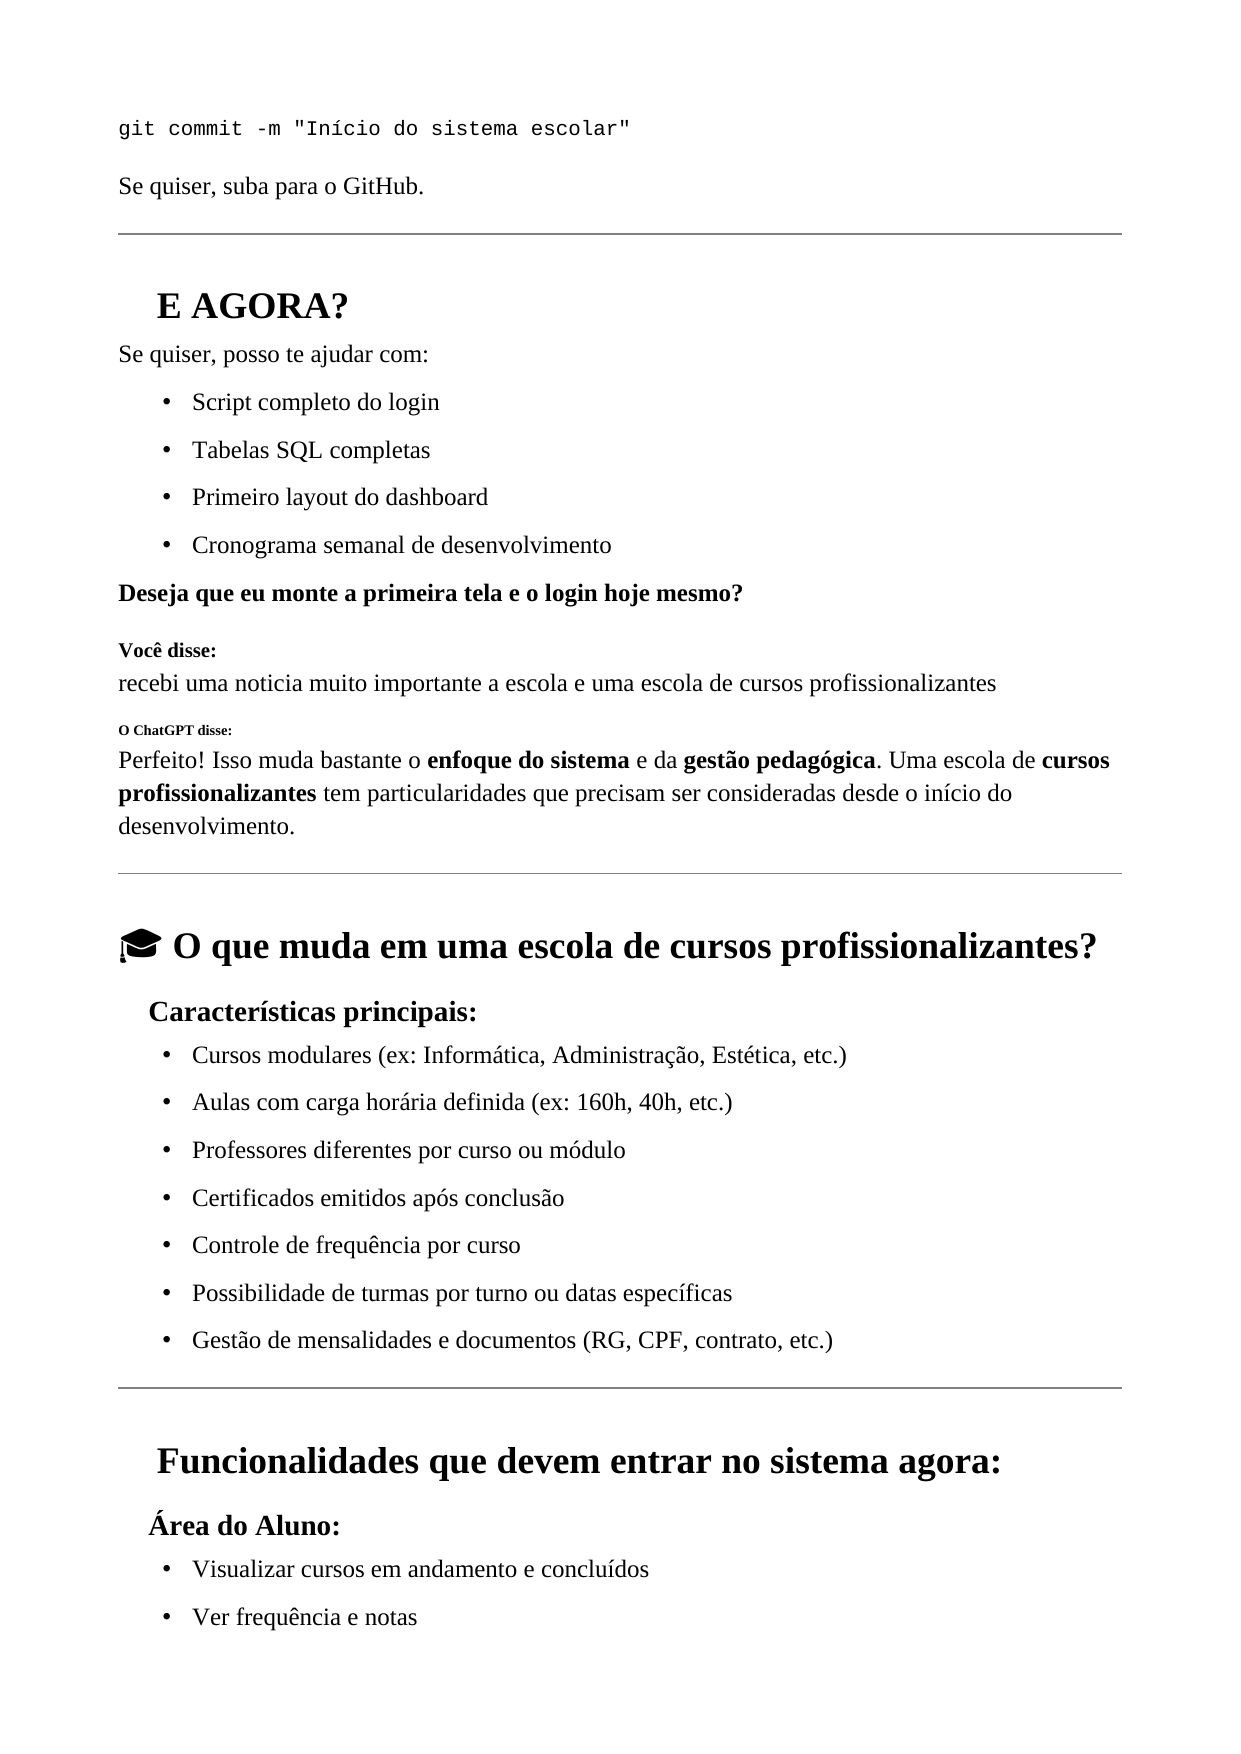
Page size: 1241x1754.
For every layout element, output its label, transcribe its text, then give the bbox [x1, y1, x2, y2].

list Ver frequência e notas [162, 1602, 1122, 1631]
list Possibilidade de turmas por turno ou datas específicas [162, 1278, 1122, 1307]
subtitle 👤 Área do Aluno: [118, 1508, 1122, 1542]
list Visualizar cursos em andamento e concluídos [162, 1554, 1122, 1583]
subtitle 🚀 E AGORA? [118, 284, 1122, 327]
subtitle O ChatGPT disse: [118, 722, 1122, 739]
list Cronograma semanal de desenvolvimento [162, 530, 1122, 559]
subtitle Você disse: [118, 638, 1122, 662]
list Script completo do login [162, 387, 1122, 416]
text Deseja que eu monte a primeira tela e o login hoje mesmo? [118, 578, 1122, 606]
text Perfeito! Isso muda bastante o enfoque do sistema e da gestão pedagógica. Uma escola de cursos profissionalizantes tem particularidades que precisam ser consideradas desde o início do desenvolvimento. [118, 745, 1122, 840]
list Aulas com carga horária definida (ex: 160h, 40h, etc.) [162, 1087, 1122, 1116]
list Certificados emitidos após conclusão [162, 1183, 1122, 1211]
text Se quiser, posso te ajudar com: [118, 339, 1122, 368]
subtitle 🎓 O que muda em uma escola de cursos profissionalizantes? [118, 924, 1122, 967]
text recebi uma noticia muito importante a escola e uma escola de cursos profissionalizantes [118, 668, 1122, 697]
list Tabelas SQL completas [162, 435, 1122, 463]
list Gestão de mensalidades e documentos (RG, CPF, contrato, etc.) [162, 1326, 1122, 1354]
list Professores diferentes por curso ou módulo [162, 1135, 1122, 1164]
subtitle ✅ Funcionalidades que devem entrar no sistema agora: [118, 1438, 1122, 1481]
list Primeiro layout do dashboard [162, 482, 1122, 511]
list Controle de frequência por curso [162, 1230, 1122, 1259]
subtitle 📌 Características principais: [118, 994, 1122, 1027]
text git commit -m "Início do sistema escolar" [118, 118, 1122, 142]
text Se quiser, suba para o GitHub. [118, 171, 1122, 200]
list Cursos modulares (ex: Informática, Administração, Estética, etc.) [162, 1040, 1122, 1069]
